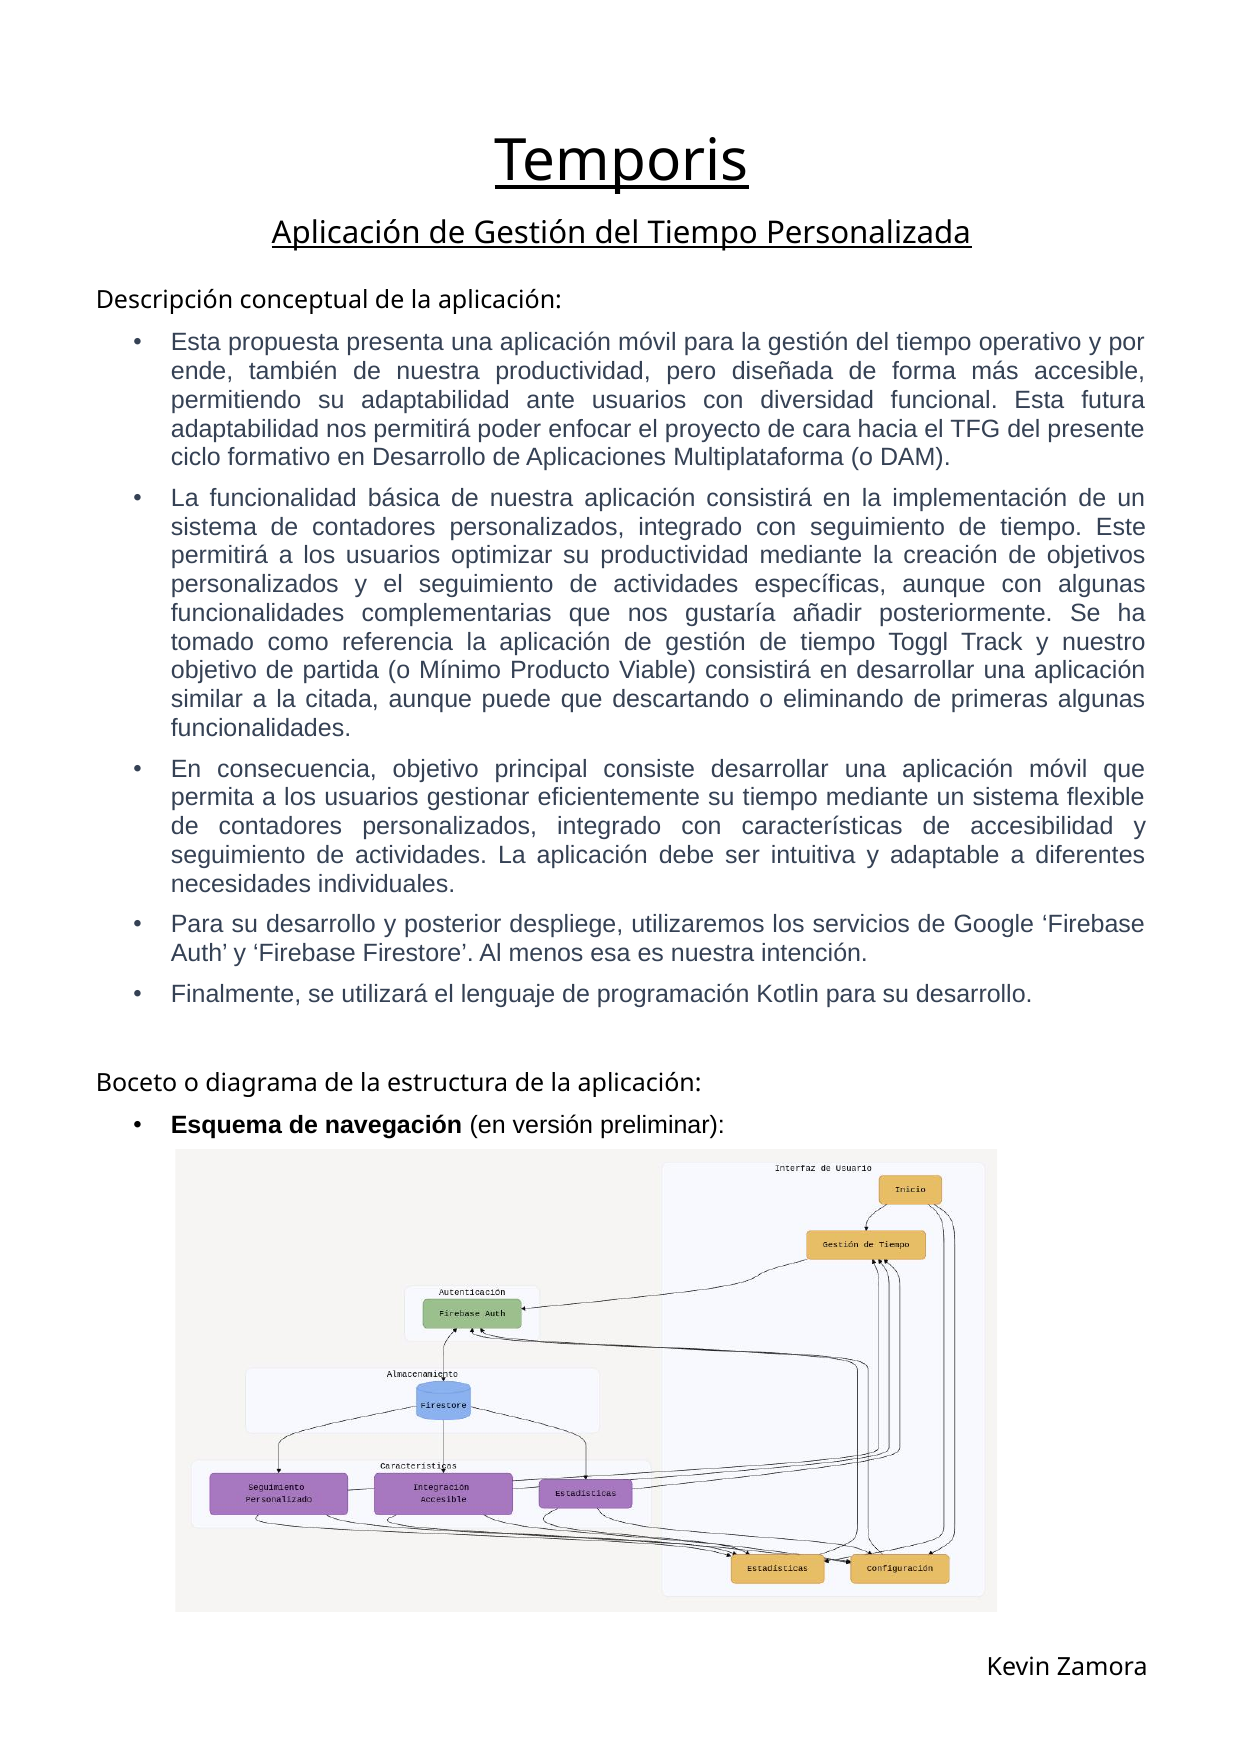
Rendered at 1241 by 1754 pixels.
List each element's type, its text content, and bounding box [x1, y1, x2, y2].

text Boceto o diagrama de la estructura de la aplicación: [96, 1064, 1147, 1098]
list En consecuencia, objetivo principal consiste desarrollar una aplicación móvil que permita a los usuarios gestionar eficientemente su tiempo mediante un sistema flexible de contadores personalizados, integrado con características de accesibilidad y seguimiento de actividades. La aplicación debe ser intuitiva y adaptable a diferentes necesidades individuales. [133, 753, 1147, 897]
title Temporis [96, 118, 1147, 198]
list La funcionalidad básica de nuestra aplicación consistirá en la implementación de un sistema de contadores personalizados, integrado con seguimiento de tiempo. Este permitirá a los usuarios optimizar su productividad mediante la creación de objetivos personalizados y el seguimiento de actividades específicas, aunque con algunas funcionalidades complementarias que nos gustaría añadir posteriormente. Se ha tomado como referencia la aplicación de gestión de tiempo Toggl Track y nuestro objetivo de partida (o Mínimo Producto Viable) consistirá en desarrollar una aplicación similar a la citada, aunque puede que descartando o eliminando de primeras algunas funcionalidades. [133, 483, 1147, 742]
list Para su desarrollo y posterior despliege, utilizaremos los servicios de Google ‘Firebase Auth’ y ‘Firebase Firestore’. Al menos esa es nuestra intención. [133, 909, 1147, 967]
picture [175, 1149, 998, 1612]
list Esta propuesta presenta una aplicación móvil para la gestión del tiempo operativo y por ende, también de nuestra productividad, pero diseñada de forma más accesible, permitiendo su adaptabilidad ante usuarios con diversidad funcional. Esta futura adaptabilidad nos permitirá poder enfocar el proyecto de cara hacia el TFG del presente ciclo formativo en Desarrollo de Aplicaciones Multiplataforma (o DAM). [133, 327, 1147, 471]
list Esquema de navegación (en versión preliminar): [133, 1110, 1147, 1139]
text Descripción conceptual de la aplicación: [96, 281, 1147, 316]
text Aplicación de Gestión del Tiempo Personalizada [96, 210, 1147, 253]
list Finalmente, se utilizará el lenguaje de programación Kotlin para su desarrollo. [133, 978, 1147, 1007]
